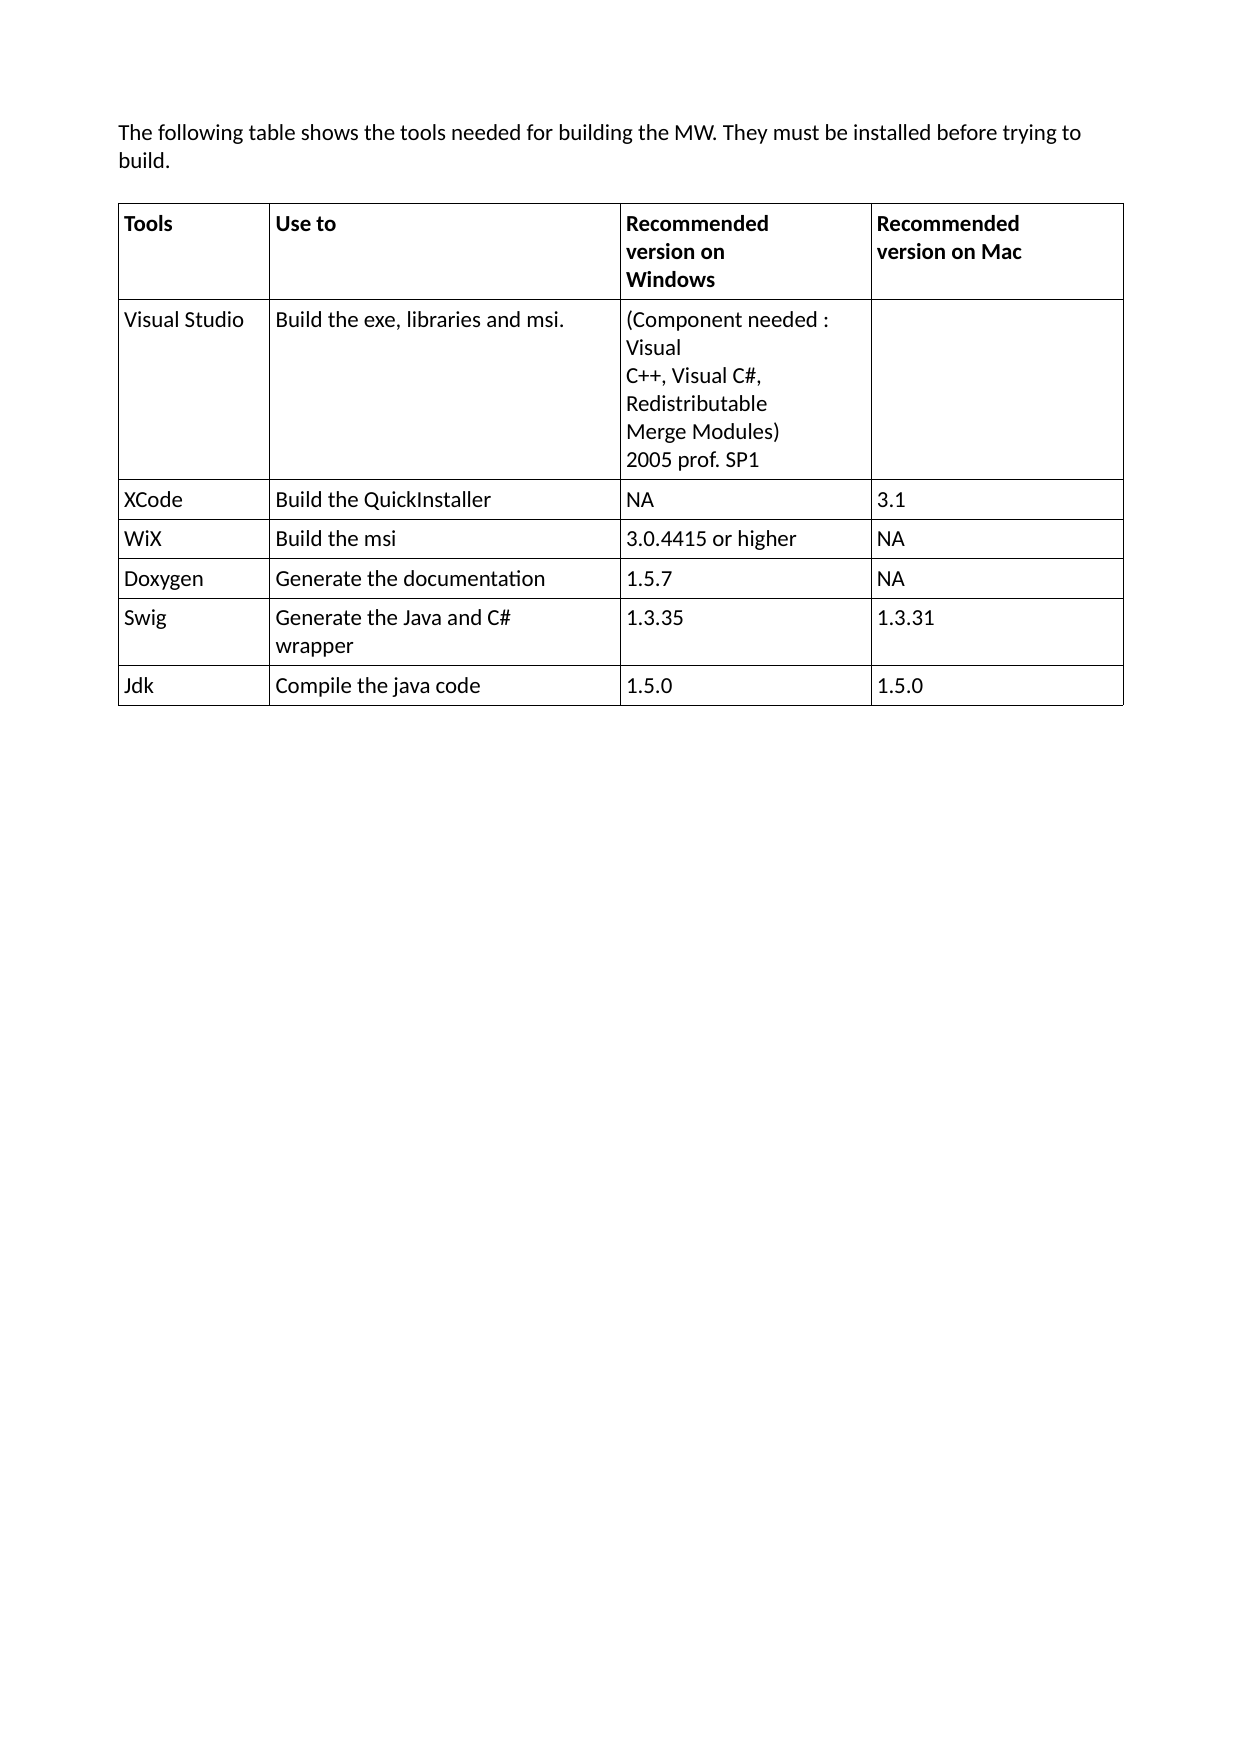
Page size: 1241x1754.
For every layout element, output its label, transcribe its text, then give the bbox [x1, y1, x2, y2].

text build. [118, 146, 1122, 174]
table_header Recommended version on Windows [621, 204, 871, 299]
table_cell 1.5.7 [621, 559, 871, 598]
table_cell 1.5.0 [872, 666, 1123, 705]
table_cell 1.3.31 [872, 599, 1123, 665]
table_cell Generate the documentation [270, 559, 620, 598]
table_cell 3.0.4415 or higher [621, 520, 871, 558]
table_header Tools [119, 204, 269, 299]
table_cell Swig [119, 599, 269, 665]
table_cell Generate the Java and C# wrapper [270, 599, 620, 665]
table_cell NA [872, 559, 1123, 598]
table_cell Doxygen [119, 559, 269, 598]
table_cell 1.3.35 [621, 599, 871, 665]
table_cell Build the msi [270, 520, 620, 558]
table_header Recommended version on Mac [872, 204, 1123, 299]
table_cell NA [872, 520, 1123, 558]
table_cell Compile the java code [270, 666, 620, 705]
table_cell WiX [119, 520, 269, 558]
table_cell XCode [119, 480, 269, 518]
table_cell Build the QuickInstaller [270, 480, 620, 518]
table_cell (Component needed : Visual C++, Visual C#, Redistributable Merge Modules) 2005 prof. SP1 [621, 300, 871, 479]
table_cell Jdk [119, 666, 269, 705]
table_header Use to [270, 204, 620, 299]
table_cell [872, 300, 1123, 479]
text The following table shows the tools needed for building the MW. They must be installed before trying to [118, 118, 1122, 146]
table_cell Build the exe, libraries and msi. [270, 300, 620, 479]
table_cell Visual Studio [119, 300, 269, 479]
table_cell 1.5.0 [621, 666, 871, 705]
table_cell NA [621, 480, 871, 518]
table_cell 3.1 [872, 480, 1123, 518]
